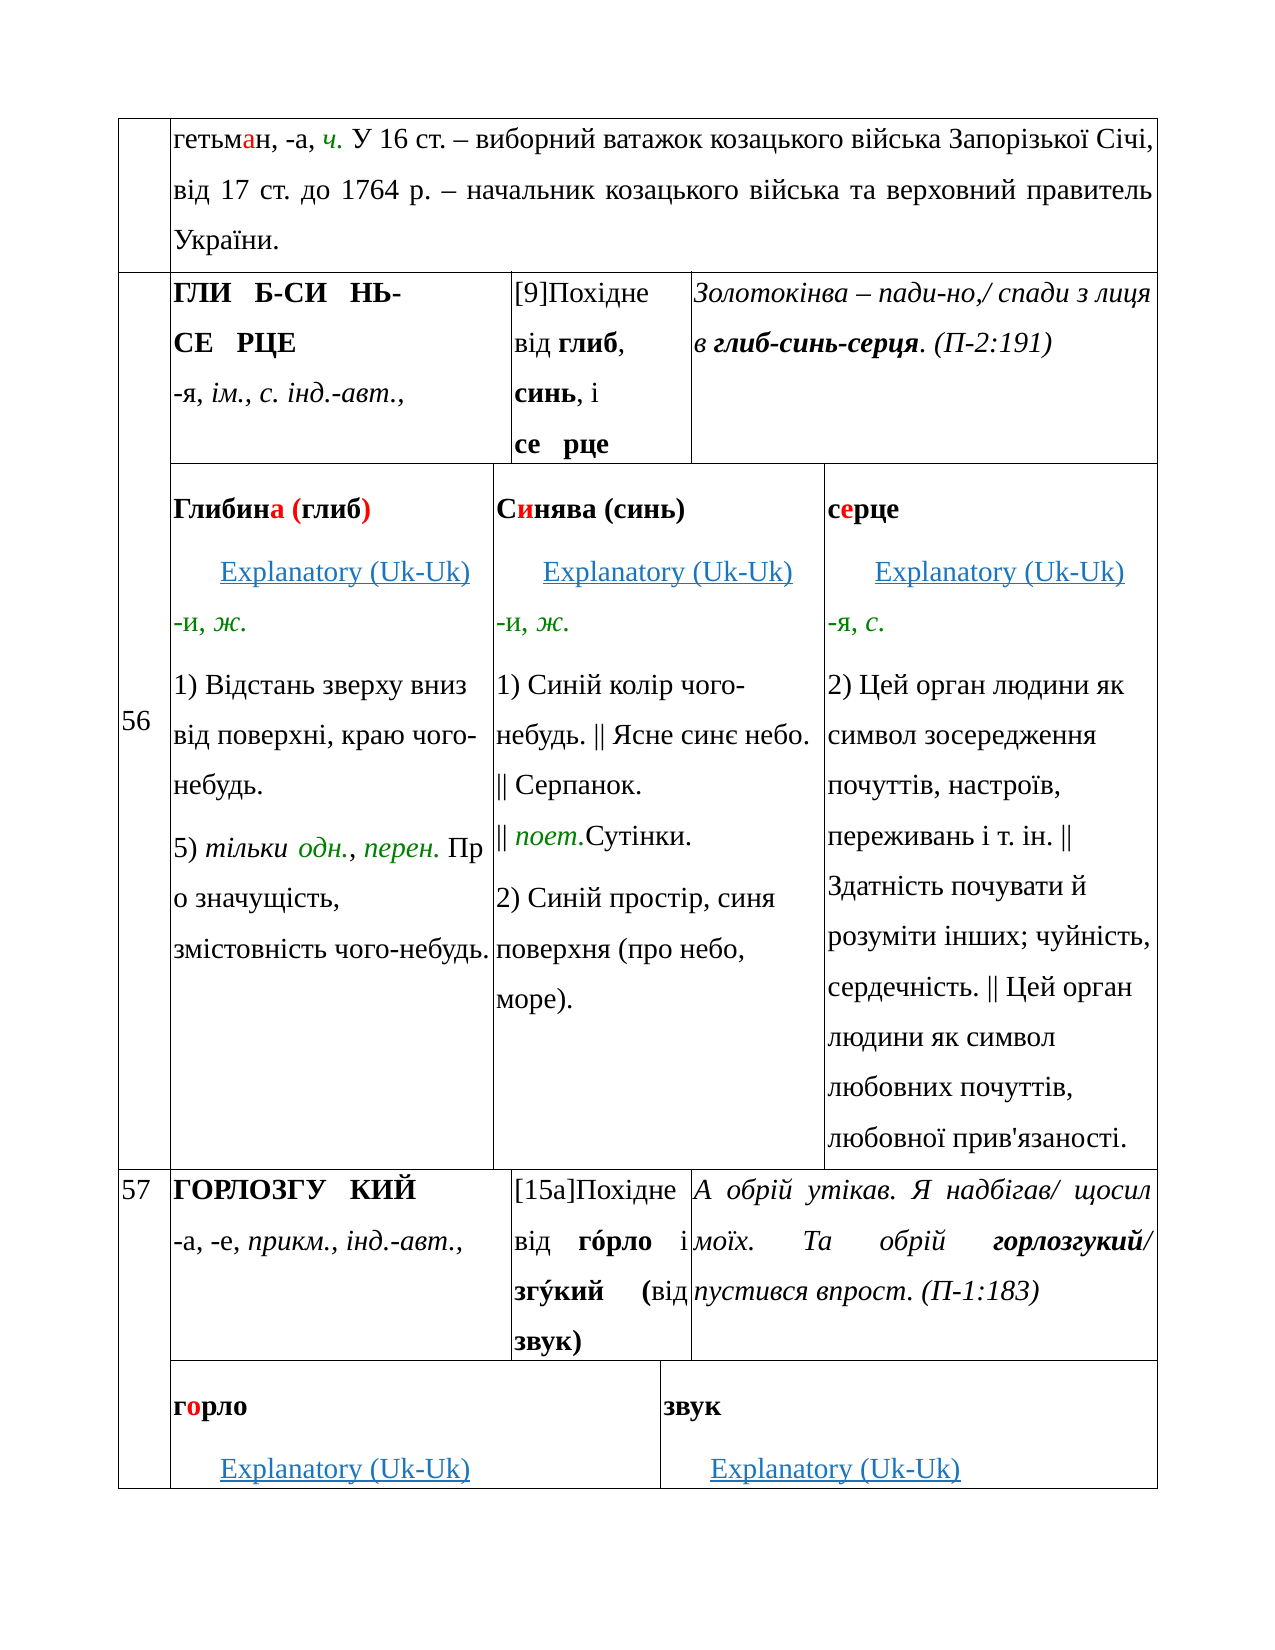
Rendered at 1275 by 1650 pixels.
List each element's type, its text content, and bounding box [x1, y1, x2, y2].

table_cell звук Explanatory (Uk-Uk) [661, 1361, 1157, 1488]
table_cell [9]Похідне від глиб, синь, і серце [512, 273, 691, 462]
table_cell [15а]Похідне від гóрло і згýкий (від звук) [512, 1170, 691, 1360]
table_cell [119, 119, 170, 271]
table_cell ГЛИБ-СИНЬ-СЕРЦЕ -я, ім., с. інд.-авт., [171, 273, 511, 462]
table_cell гетьман, -а, ч. У 16 ст. – виборний ватажок козацького війська Запорізької Січі, від 17 ст. до 1764 р. – начальник козацького війська та верховний правитель України. [171, 119, 1157, 271]
table_cell горло Explanatory (Uk-Uk) [171, 1361, 660, 1488]
table_cell 56 [119, 273, 170, 1169]
table_cell Золотокінва – пади-но,/ спади з лиця в глиб-синь-серця. (П-2:191) [692, 273, 1157, 462]
table_cell Глибина (глиб) Explanatory (Uk-Uk) -и, ж. 1) Відстань зверху вниз від поверхні, краю чого-небудь. 5) тільки одн., перен. Про значущість, змістовність чого-небудь. [171, 464, 493, 1169]
table_cell А обрій утікав. Я надбігав/ щосил моїх. Та обрій горлозгукий/ пустився впрост. (П-1:183) [692, 1170, 1157, 1360]
table_cell 57 [119, 1170, 170, 1488]
table_cell Синява (синь) Explanatory (Uk-Uk) -и, ж. 1) Синій колір чого-небудь. || Ясне синє небо. || Серпанок. || поет.Сутінки. 2) Синій простір, синя поверхня (про небо, море). [494, 464, 824, 1169]
table_cell серце Explanatory (Uk-Uk) -я, с. 2) Цей орган людини як символ зосередження почуттів, настроїв, переживань і т. ін. || Здатність почувати й розуміти інших; чуйність, сердечність. || Цей орган людини як символ любовних почуттів, любовної прив'язаності. [825, 464, 1157, 1169]
table_cell Горлозгукий -а, -е, прикм., інд.-авт., [171, 1170, 511, 1360]
